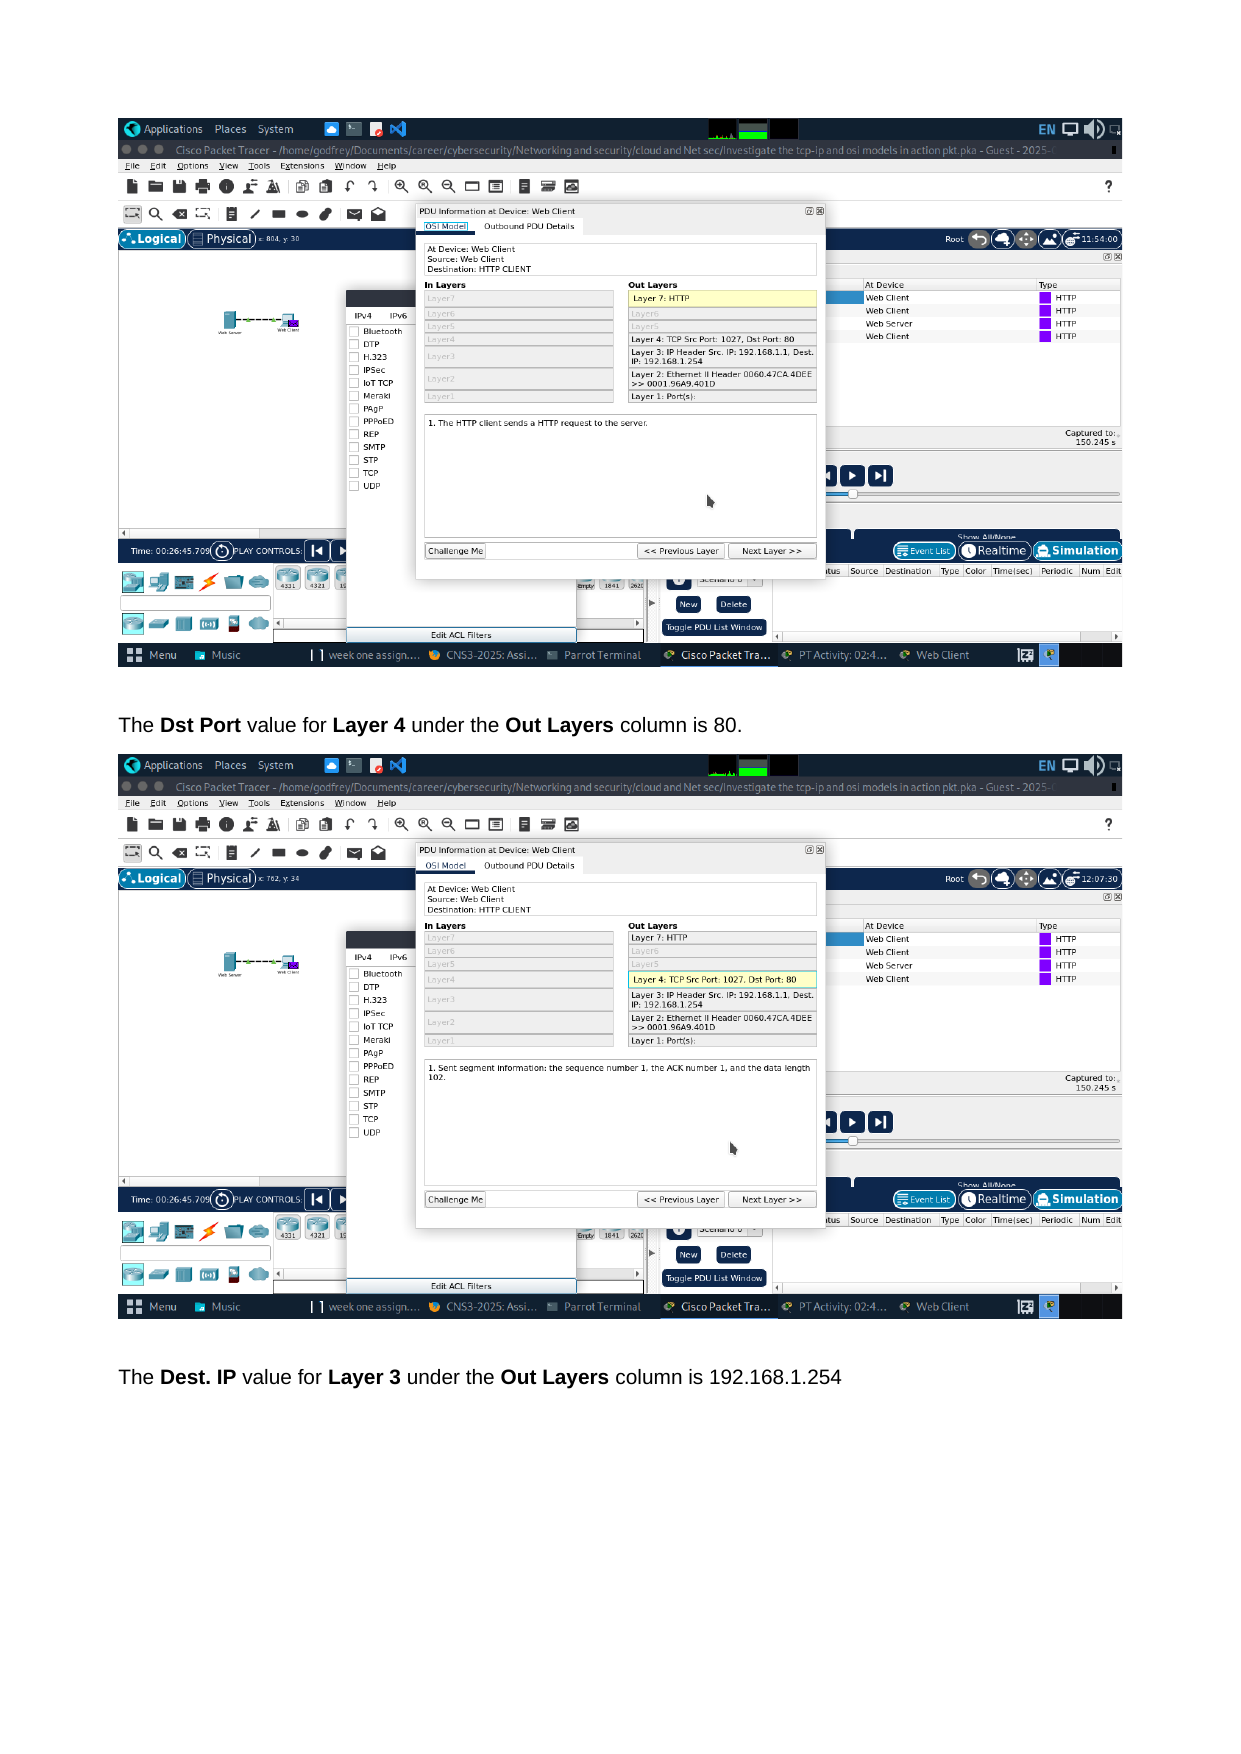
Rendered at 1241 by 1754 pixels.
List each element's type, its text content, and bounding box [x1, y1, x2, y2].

picture [1065, 1197, 1073, 1202]
text The Dest. IP value for Layer 3 under the Out Layers column is 192.168.1.254 [118, 1364, 1122, 1388]
picture [1101, 547, 1109, 554]
picture [118, 118, 1123, 667]
picture [1073, 549, 1081, 554]
picture [1037, 550, 1050, 557]
picture [118, 754, 1123, 1319]
picture [1101, 1195, 1109, 1202]
picture [154, 874, 162, 884]
text The Dst Port value for Layer 4 under the Out Layers column is 80. [118, 712, 1122, 736]
picture [154, 235, 162, 244]
picture [1109, 1197, 1117, 1202]
